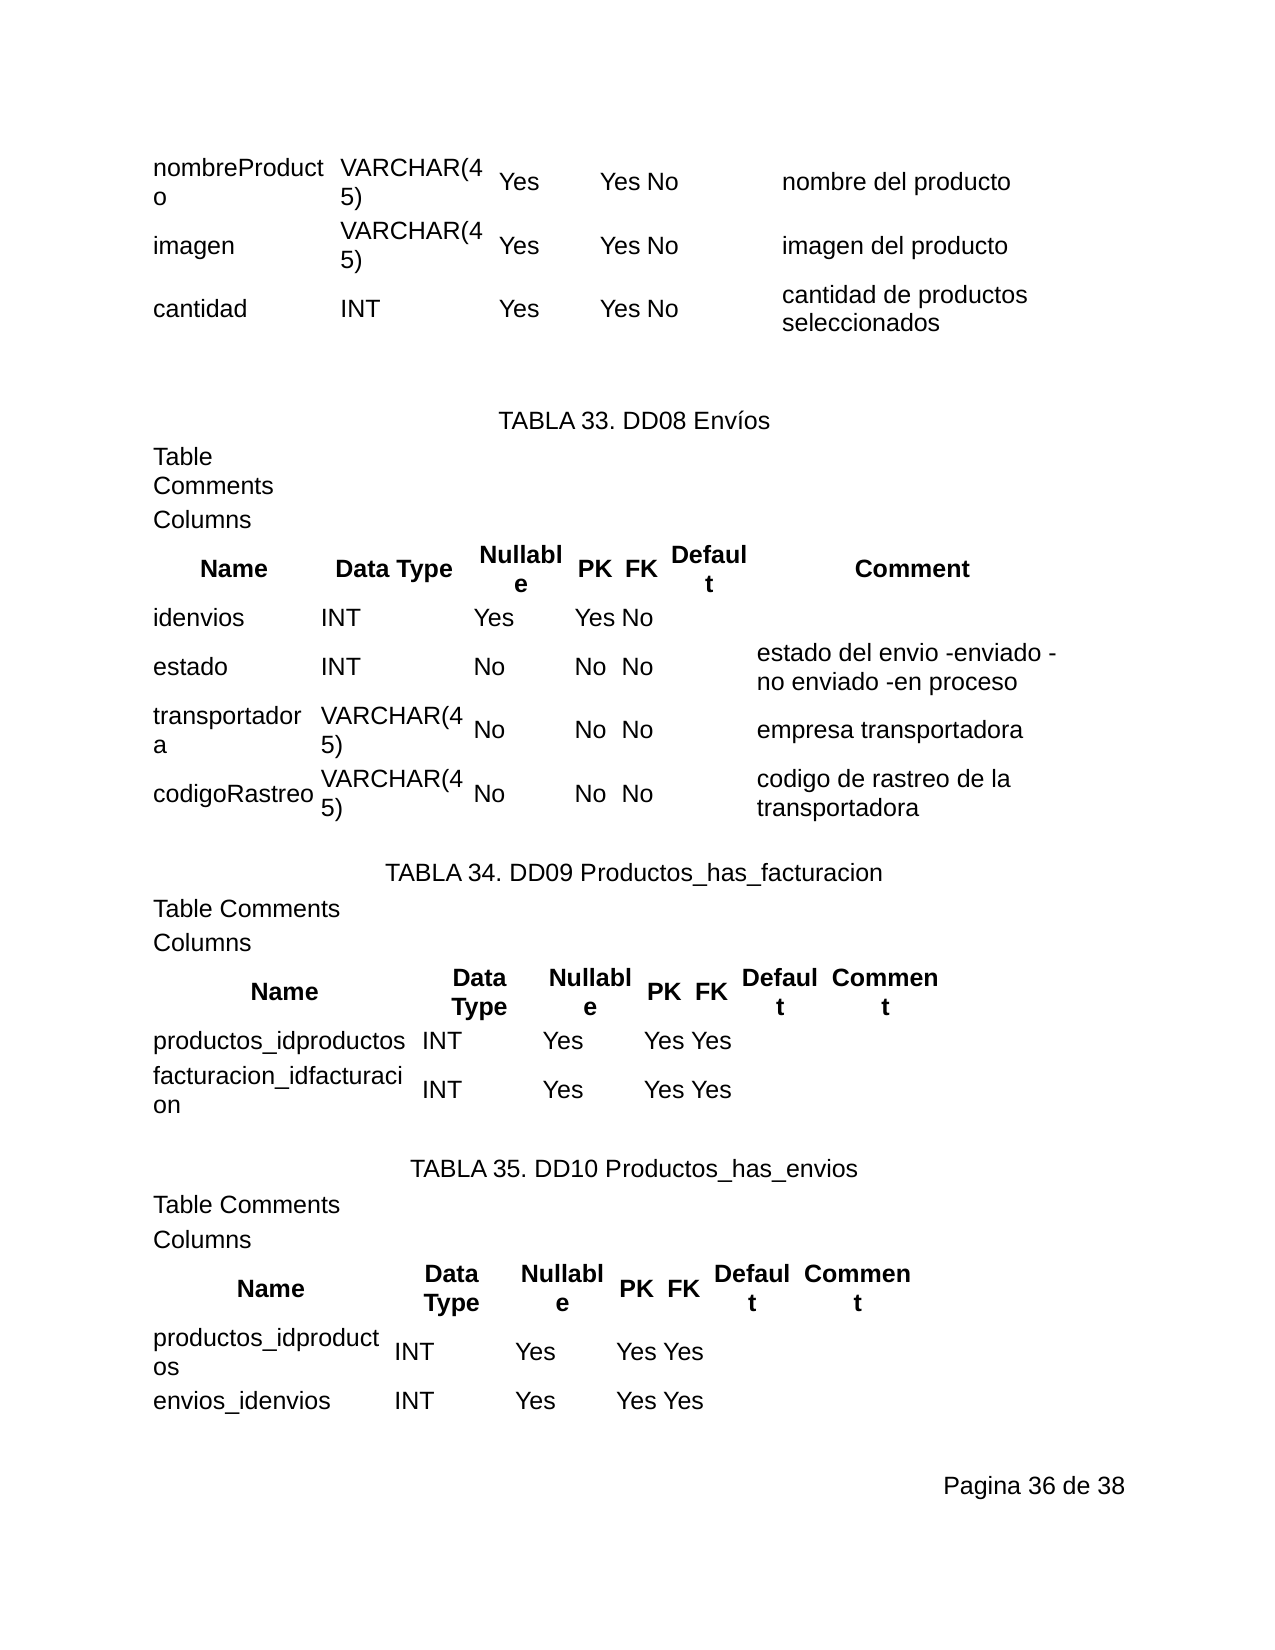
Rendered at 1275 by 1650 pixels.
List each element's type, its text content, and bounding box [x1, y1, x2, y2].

table_cell Yes [688, 1058, 735, 1121]
table_cell No [619, 635, 664, 698]
table_cell Default [707, 1257, 797, 1320]
table_cell INT [419, 1024, 539, 1058]
table_cell Name [150, 1257, 391, 1320]
table_cell Data Type [419, 960, 539, 1023]
table_cell No [644, 213, 689, 277]
table_cell No [644, 277, 689, 340]
table_cell Yes [540, 1024, 641, 1058]
table_cell nombreProducto [150, 150, 337, 213]
table_cell Columns [150, 926, 946, 960]
table_cell Yes [496, 277, 597, 340]
table_cell [664, 762, 754, 825]
table_header [318, 439, 1071, 502]
table_cell Yes [540, 1058, 641, 1121]
table_cell productos_idproductos [150, 1320, 391, 1383]
table_cell FK [660, 1257, 707, 1320]
table_cell empresa transportadora [754, 698, 1071, 762]
table_cell [664, 698, 754, 762]
table_cell codigo de rastreo de la transportadora [754, 762, 1071, 825]
table_cell No [470, 698, 571, 762]
table_cell Yes [597, 213, 644, 277]
table_cell VARCHAR(45) [318, 762, 470, 825]
table_cell cantidad [150, 277, 337, 340]
table_cell envios_idenvios [150, 1383, 391, 1418]
table_header [391, 1188, 918, 1222]
table_cell [689, 213, 779, 277]
table_cell [689, 277, 779, 340]
table_cell INT [318, 600, 470, 635]
table_cell Comment [797, 1257, 918, 1320]
table_header Table Comments [150, 1188, 391, 1222]
table_cell [707, 1320, 797, 1383]
table_cell Nullable [470, 537, 571, 600]
table_cell facturacion_idfacturacion [150, 1058, 419, 1121]
table_cell Name [150, 537, 318, 600]
table_cell VARCHAR(45) [337, 150, 496, 213]
table_cell No [644, 150, 689, 213]
table_cell Yes [597, 277, 644, 340]
table_cell INT [391, 1320, 512, 1383]
table_cell Yes [496, 213, 597, 277]
table_cell [664, 635, 754, 698]
table_cell [689, 150, 779, 213]
table_cell estado del envio -enviado -no enviado -en proceso [754, 635, 1071, 698]
text TABLA 34. DD09 Productos_has_facturacion [150, 858, 1125, 887]
table_cell Yes [571, 600, 618, 635]
table_cell [825, 1058, 946, 1121]
table_cell productos_idproductos [150, 1024, 419, 1058]
table_cell Comment [825, 960, 946, 1023]
table_cell No [619, 698, 664, 762]
table_cell Yes [660, 1383, 707, 1418]
table_cell Yes [688, 1024, 735, 1058]
table_cell idenvios [150, 600, 318, 635]
table_cell estado [150, 635, 318, 698]
table_cell No [470, 635, 571, 698]
table_header Table Comments [150, 439, 318, 502]
table_cell FK [619, 537, 664, 600]
table_cell PK [613, 1257, 660, 1320]
table_cell No [571, 698, 618, 762]
table_cell Yes [641, 1058, 688, 1121]
table_cell INT [419, 1058, 539, 1121]
table_cell Yes [512, 1383, 613, 1418]
table_cell Data Type [391, 1257, 512, 1320]
table_cell Columns [150, 1222, 918, 1257]
table_cell [825, 1024, 946, 1058]
table_cell Default [735, 960, 825, 1023]
table_cell No [571, 762, 618, 825]
text TABLA 33. DD08 Envíos [150, 406, 1125, 435]
table_cell No [470, 762, 571, 825]
table_cell cantidad de productos seleccionados [779, 277, 1071, 340]
table_cell imagen del producto [779, 213, 1071, 277]
table_cell [735, 1058, 825, 1121]
table_cell Default [664, 537, 754, 600]
table_cell Yes [470, 600, 571, 635]
table_cell codigoRastreo [150, 762, 318, 825]
table_cell Yes [613, 1383, 660, 1418]
table_cell [735, 1024, 825, 1058]
table_cell PK [571, 537, 618, 600]
table_cell Comment [754, 537, 1071, 600]
table_cell imagen [150, 213, 337, 277]
table_cell Yes [496, 150, 597, 213]
table_cell [707, 1383, 797, 1418]
table_cell transportadora [150, 698, 318, 762]
table_cell Yes [512, 1320, 613, 1383]
table_cell No [619, 600, 664, 635]
table_cell Name [150, 960, 419, 1023]
table_cell VARCHAR(45) [337, 213, 496, 277]
table_cell [664, 600, 754, 635]
table_header Table Comments [150, 891, 419, 926]
table_cell Yes [597, 150, 644, 213]
table_cell FK [688, 960, 735, 1023]
table_cell No [571, 635, 618, 698]
table_cell Nullable [540, 960, 641, 1023]
table_cell PK [641, 960, 688, 1023]
table_cell Yes [613, 1320, 660, 1383]
table_cell VARCHAR(45) [318, 698, 470, 762]
table_cell INT [391, 1383, 512, 1418]
text TABLA 35. DD10 Productos_has_envios [150, 1154, 1125, 1183]
table_header [419, 891, 946, 926]
table_cell Columns [150, 503, 1071, 537]
table_cell [754, 600, 1071, 635]
table_cell Yes [660, 1320, 707, 1383]
table_cell Data Type [318, 537, 470, 600]
table_cell Nullable [512, 1257, 613, 1320]
table_cell INT [318, 635, 470, 698]
table_cell Yes [641, 1024, 688, 1058]
table_cell nombre del producto [779, 150, 1071, 213]
table_cell [797, 1320, 918, 1383]
table_cell [797, 1383, 918, 1418]
table_cell No [619, 762, 664, 825]
table_cell INT [337, 277, 496, 340]
